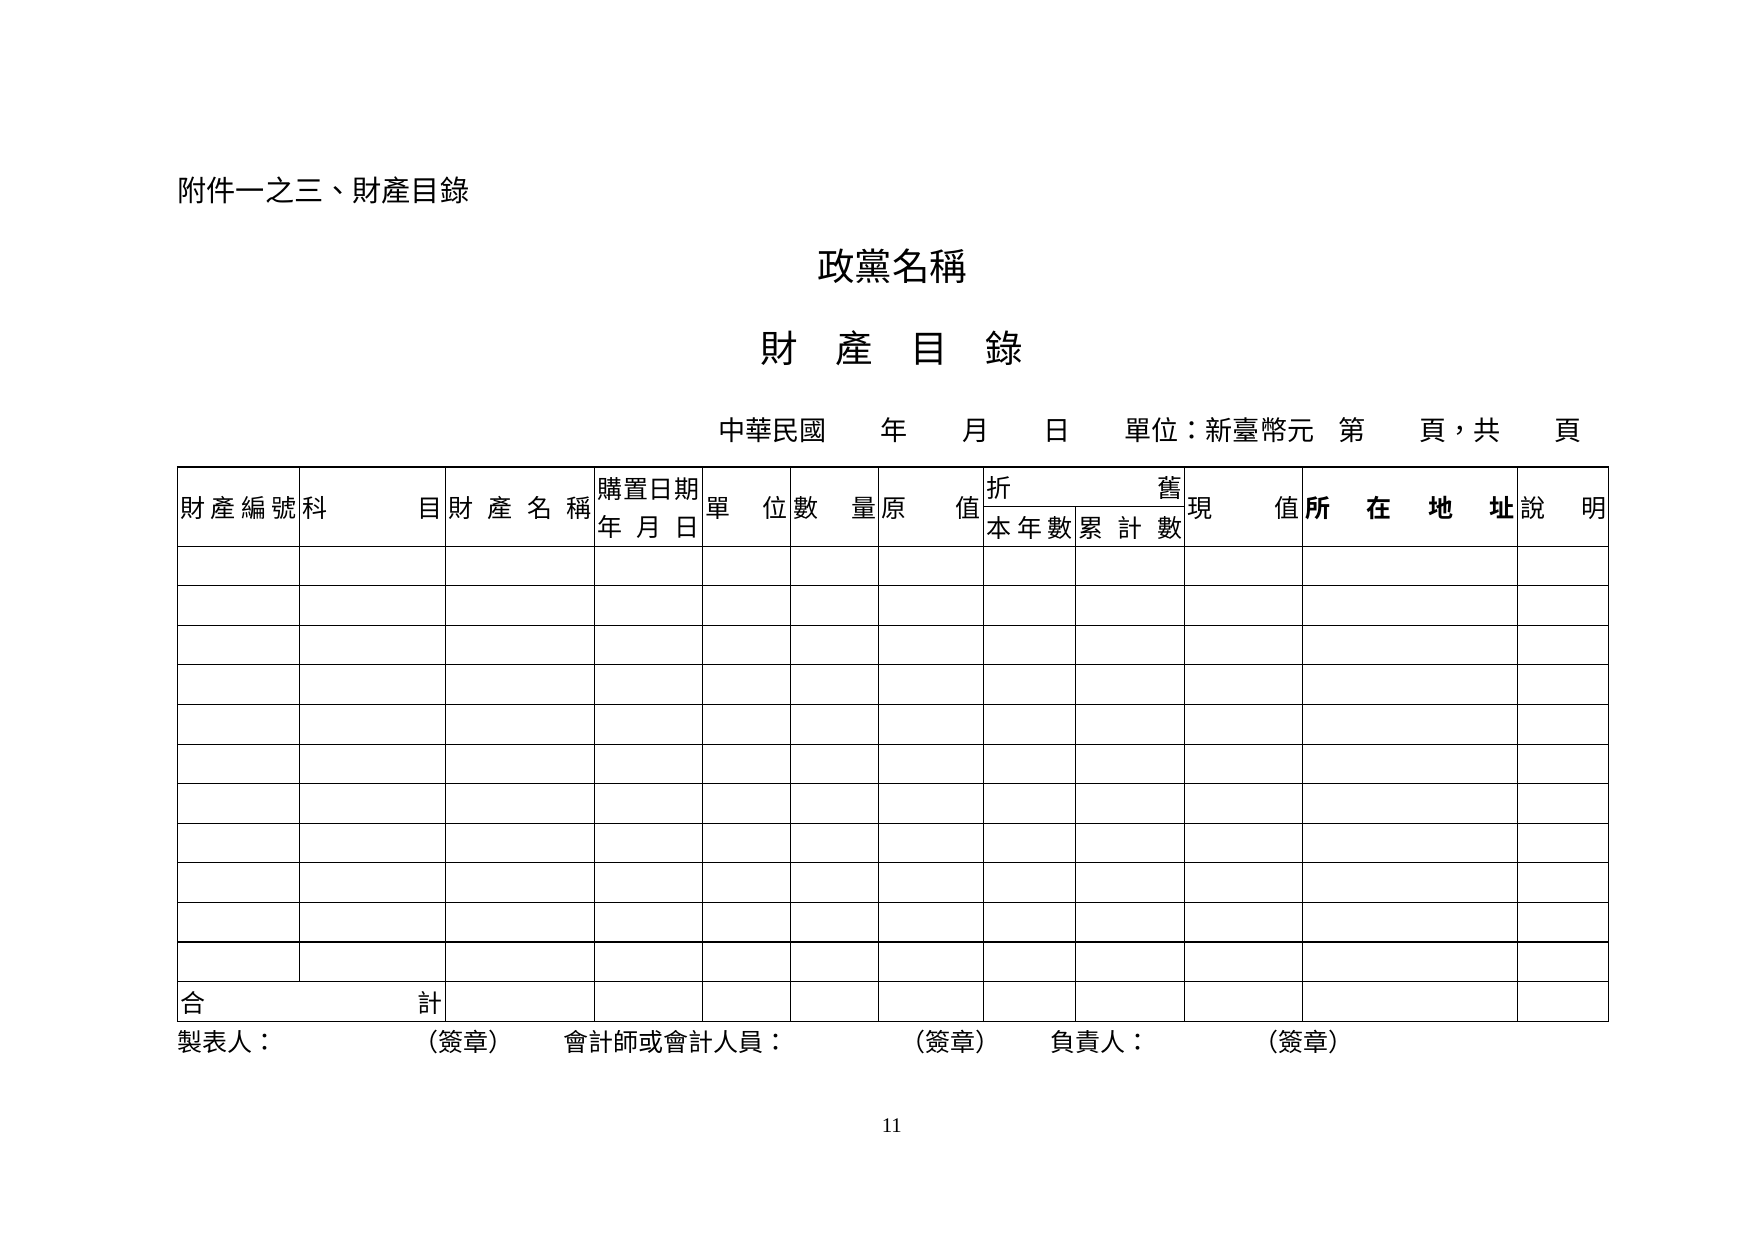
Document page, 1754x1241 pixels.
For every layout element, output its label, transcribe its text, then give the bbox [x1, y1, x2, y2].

table_cell [984, 586, 1075, 625]
table_cell [446, 745, 594, 783]
table_cell [300, 903, 445, 941]
table_header 財產名稱 [446, 468, 594, 546]
table_cell [1303, 982, 1517, 1021]
table_cell [791, 705, 878, 743]
table_cell [1518, 903, 1608, 941]
table_cell [703, 824, 790, 862]
table_header 說明 [1518, 468, 1608, 546]
table_cell [1185, 586, 1302, 625]
table_cell [703, 626, 790, 664]
table_cell [879, 824, 983, 862]
table_cell [984, 626, 1075, 664]
table_cell 合計 [178, 982, 445, 1021]
table_cell [984, 784, 1075, 823]
table_cell [446, 943, 594, 981]
table_header 原值 [879, 468, 983, 546]
table_cell [595, 982, 702, 1021]
table_cell [703, 982, 790, 1021]
table_cell [703, 547, 790, 585]
table_cell [178, 943, 299, 981]
table_cell [446, 982, 594, 1021]
table_header 財產編號 [178, 468, 299, 546]
table_cell [879, 626, 983, 664]
table_cell [1303, 903, 1517, 941]
table_cell [178, 824, 299, 862]
table_cell [1185, 982, 1302, 1021]
table_cell [178, 903, 299, 941]
table_cell [1303, 705, 1517, 743]
table_cell [984, 982, 1075, 1021]
table_cell [1185, 824, 1302, 862]
table_cell [703, 863, 790, 902]
table_cell [300, 665, 445, 704]
table_cell [703, 586, 790, 625]
table_cell [1185, 626, 1302, 664]
table_cell [595, 705, 702, 743]
table_cell [446, 824, 594, 862]
table_cell [446, 547, 594, 585]
table_cell [595, 586, 702, 625]
table_cell [446, 863, 594, 902]
table_cell [595, 824, 702, 862]
table_cell [879, 586, 983, 625]
table_cell [984, 863, 1075, 902]
table_header 數量 [791, 468, 878, 546]
table_cell [1518, 982, 1608, 1021]
table_cell [791, 903, 878, 941]
text 附件一之三、財產目錄 [177, 151, 1606, 226]
table_header 現值 [1185, 468, 1302, 546]
table_cell [300, 824, 445, 862]
table_cell [595, 784, 702, 823]
table_cell [300, 863, 445, 902]
table_cell [1076, 705, 1184, 743]
table_cell [1518, 745, 1608, 783]
table_cell [791, 943, 878, 981]
table_cell [1303, 943, 1517, 981]
table_cell [879, 745, 983, 783]
table_cell [446, 784, 594, 823]
table_cell [1518, 824, 1608, 862]
table_cell [300, 745, 445, 783]
text 政黨名稱 [177, 226, 1606, 301]
table_cell [1518, 705, 1608, 743]
table_cell [703, 784, 790, 823]
table_cell [791, 665, 878, 704]
table_cell [879, 982, 983, 1021]
table_cell [1518, 626, 1608, 664]
table_cell [1185, 705, 1302, 743]
table_cell [1303, 586, 1517, 625]
text 製表人： （簽章） 會計師或會計人員： （簽章） 負責人： （簽章） [177, 1022, 1606, 1059]
table_cell [1185, 903, 1302, 941]
table_cell [178, 863, 299, 902]
table_cell [879, 903, 983, 941]
table_cell [984, 903, 1075, 941]
table_cell [984, 745, 1075, 783]
table_cell [703, 745, 790, 783]
table_cell 本年數 [984, 507, 1075, 546]
table_cell [1076, 863, 1184, 902]
table_cell [791, 547, 878, 585]
table_cell [984, 665, 1075, 704]
table_cell [984, 547, 1075, 585]
table_cell [791, 745, 878, 783]
table_cell [879, 943, 983, 981]
table_cell [703, 665, 790, 704]
table_cell [1518, 943, 1608, 981]
table_cell [1185, 784, 1302, 823]
table_cell [1303, 665, 1517, 704]
table_cell [703, 903, 790, 941]
table_cell [1076, 784, 1184, 823]
table_cell [1303, 784, 1517, 823]
table_header 科目 [300, 468, 445, 546]
table_cell [703, 705, 790, 743]
table_cell [791, 586, 878, 625]
table_cell [1076, 745, 1184, 783]
table_cell [879, 665, 983, 704]
table_cell [1076, 547, 1184, 585]
table_cell [300, 943, 445, 981]
table_cell [791, 824, 878, 862]
table_cell [178, 705, 299, 743]
table_cell [984, 705, 1075, 743]
table_header 折舊 [984, 468, 1184, 506]
table_cell [1303, 863, 1517, 902]
table_cell [1076, 982, 1184, 1021]
table_cell [1518, 665, 1608, 704]
table_cell [1185, 665, 1302, 704]
table_cell [446, 665, 594, 704]
table_cell [300, 784, 445, 823]
table_cell [178, 665, 299, 704]
table_cell [1076, 665, 1184, 704]
table_cell [178, 547, 299, 585]
table_cell [1303, 547, 1517, 585]
table_cell [178, 586, 299, 625]
table_cell [791, 863, 878, 902]
table_cell [791, 626, 878, 664]
table_cell [879, 547, 983, 585]
table_cell [300, 586, 445, 625]
table_cell [178, 784, 299, 823]
table_cell [703, 943, 790, 981]
table_cell [984, 943, 1075, 981]
text 財 產 目 錄 [177, 309, 1606, 384]
table_cell [1185, 745, 1302, 783]
table_cell [1518, 784, 1608, 823]
table_cell [1303, 824, 1517, 862]
table_cell [1303, 626, 1517, 664]
table_cell [595, 745, 702, 783]
table_cell [1076, 943, 1184, 981]
table_cell [879, 705, 983, 743]
table_cell [178, 626, 299, 664]
table_cell [791, 784, 878, 823]
table_cell [300, 547, 445, 585]
table_cell [300, 705, 445, 743]
table_header 購置日期 年月日 [595, 468, 702, 546]
table_cell [1076, 903, 1184, 941]
text 中華民國 年 月 日 單位：新臺幣元 第 頁，共 頁 [177, 391, 1606, 466]
table_cell [446, 586, 594, 625]
table_cell [178, 745, 299, 783]
table_cell [300, 626, 445, 664]
table_cell [446, 903, 594, 941]
table_cell [791, 982, 878, 1021]
table_cell [595, 943, 702, 981]
table_cell [595, 903, 702, 941]
table_cell [1185, 943, 1302, 981]
table_cell [1303, 745, 1517, 783]
table_cell [595, 626, 702, 664]
table_cell [1518, 863, 1608, 902]
table_cell [595, 665, 702, 704]
table_cell [1076, 626, 1184, 664]
table_cell 累計數 [1076, 507, 1184, 546]
table_cell [595, 863, 702, 902]
table_cell [446, 626, 594, 664]
table_cell [879, 863, 983, 902]
table_cell [1518, 547, 1608, 585]
table_cell [1076, 586, 1184, 625]
table_cell [446, 705, 594, 743]
table_header 所在地址 [1303, 468, 1517, 546]
table_cell [595, 547, 702, 585]
table_cell [1518, 586, 1608, 625]
table_cell [879, 784, 983, 823]
table_cell [1185, 547, 1302, 585]
table_header 單位 [703, 468, 790, 546]
table_cell [1185, 863, 1302, 902]
table_cell [984, 824, 1075, 862]
table_cell [1076, 824, 1184, 862]
